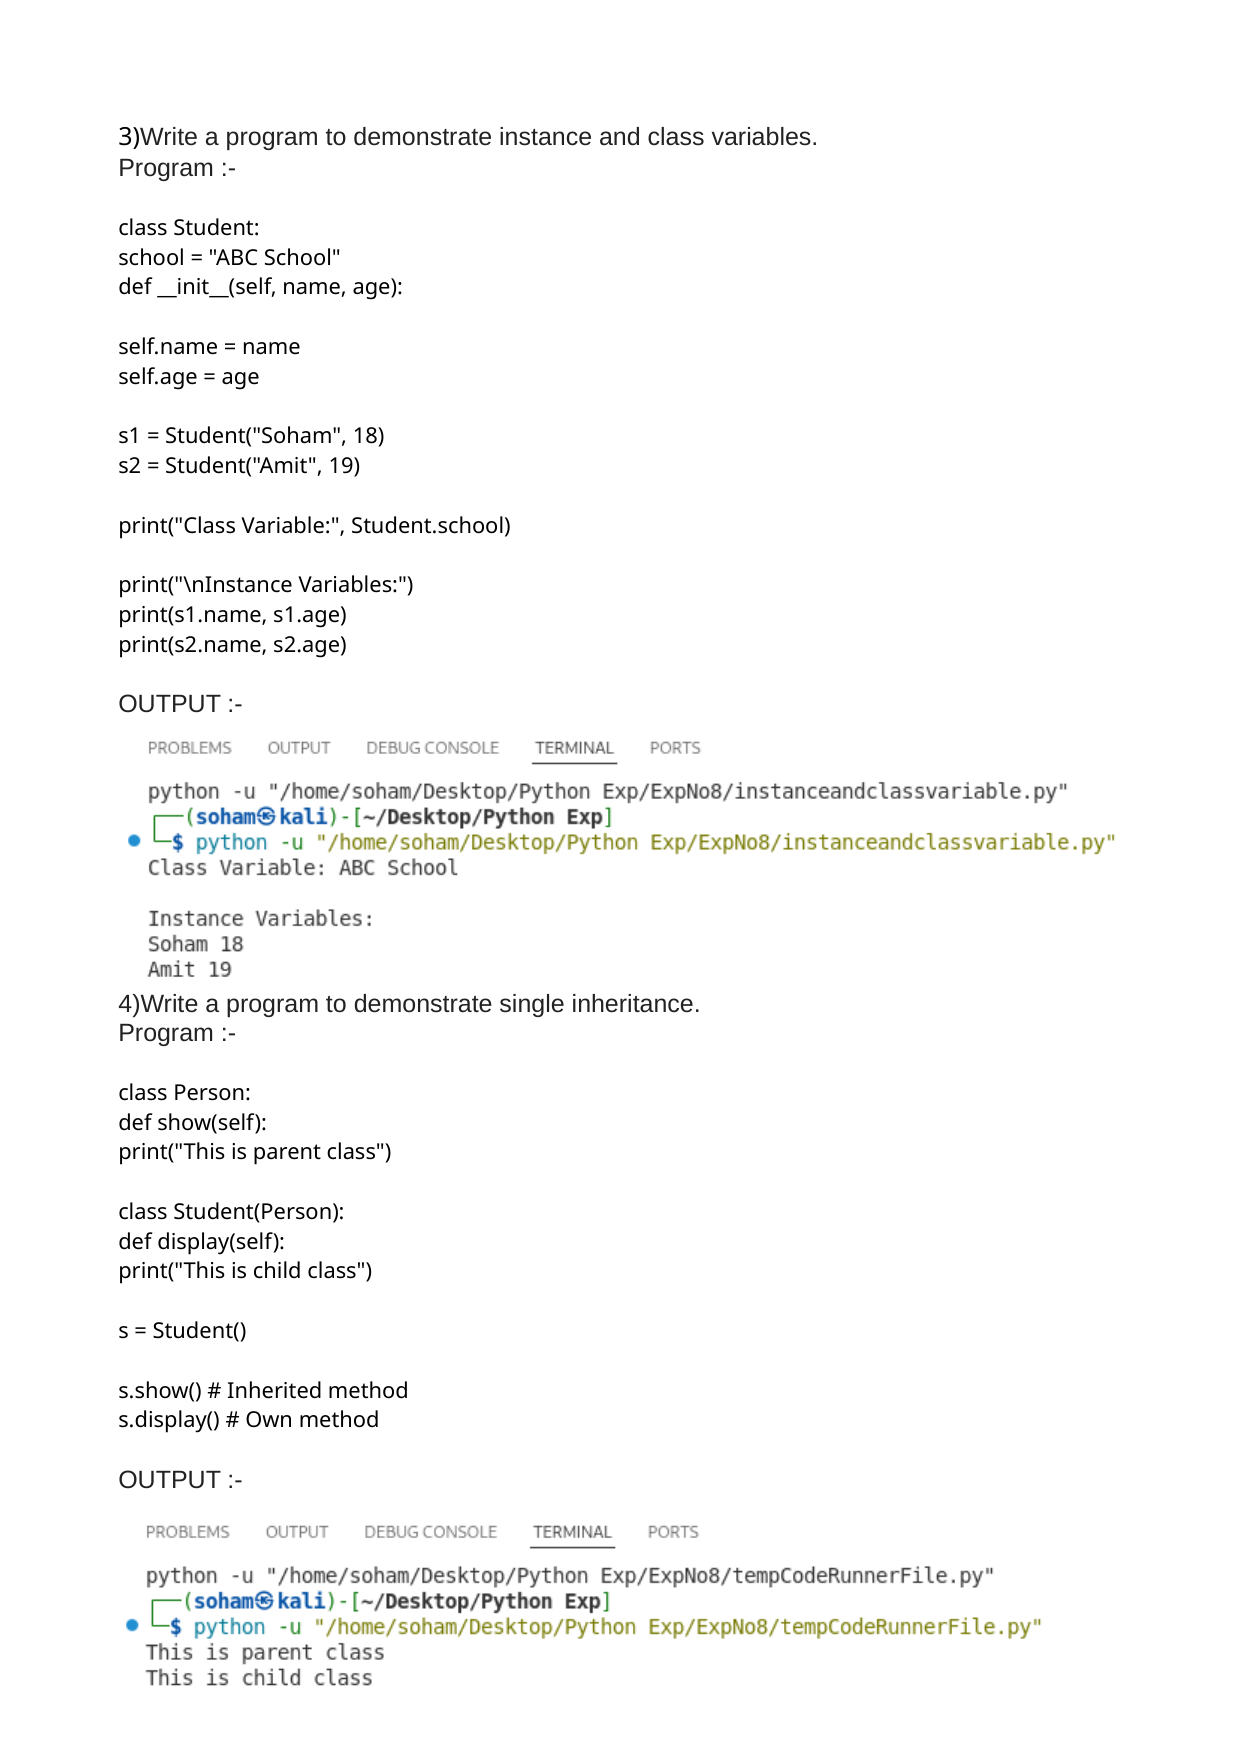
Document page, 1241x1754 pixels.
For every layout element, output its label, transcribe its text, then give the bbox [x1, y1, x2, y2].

text class Student(Person): [118, 1196, 1122, 1226]
text s.show() # Inherited method [118, 1375, 1122, 1404]
text Program :- [118, 152, 1122, 182]
text s2 = Student("Amit", 19) [118, 450, 1122, 480]
text print(s1.name, s1.age) [118, 599, 1122, 629]
text print("Class Variable:", Student.school) [118, 509, 1122, 539]
text [118, 718, 1122, 727]
text print("\nInstance Variables:") [118, 569, 1122, 599]
text school = "ABC School" [118, 241, 1122, 271]
text 4)Write a program to demonstrate single inheritance. [118, 989, 1122, 1017]
text def __init__(self, name, age): [118, 271, 1122, 301]
text class Student: [118, 212, 1122, 241]
text print("This is parent class") [118, 1136, 1122, 1166]
text def display(self): [118, 1226, 1122, 1256]
picture [118, 727, 1123, 989]
text print("This is child class") [118, 1256, 1122, 1285]
text 3)Write a program to demonstrate instance and class variables. [118, 118, 1122, 152]
picture [116, 1511, 1121, 1702]
text class Person: [118, 1077, 1122, 1107]
text self.age = age [118, 361, 1122, 390]
text s.display() # Own method [118, 1404, 1122, 1434]
text Program :- [118, 1017, 1122, 1047]
text s1 = Student("Soham", 18) [118, 420, 1122, 450]
text self.name = name [118, 331, 1122, 361]
text def show(self): [118, 1107, 1122, 1136]
text OUTPUT :- [118, 688, 1122, 718]
text print(s2.name, s2.age) [118, 629, 1122, 658]
text OUTPUT :- [118, 1464, 1122, 1494]
text s = Student() [118, 1315, 1122, 1345]
